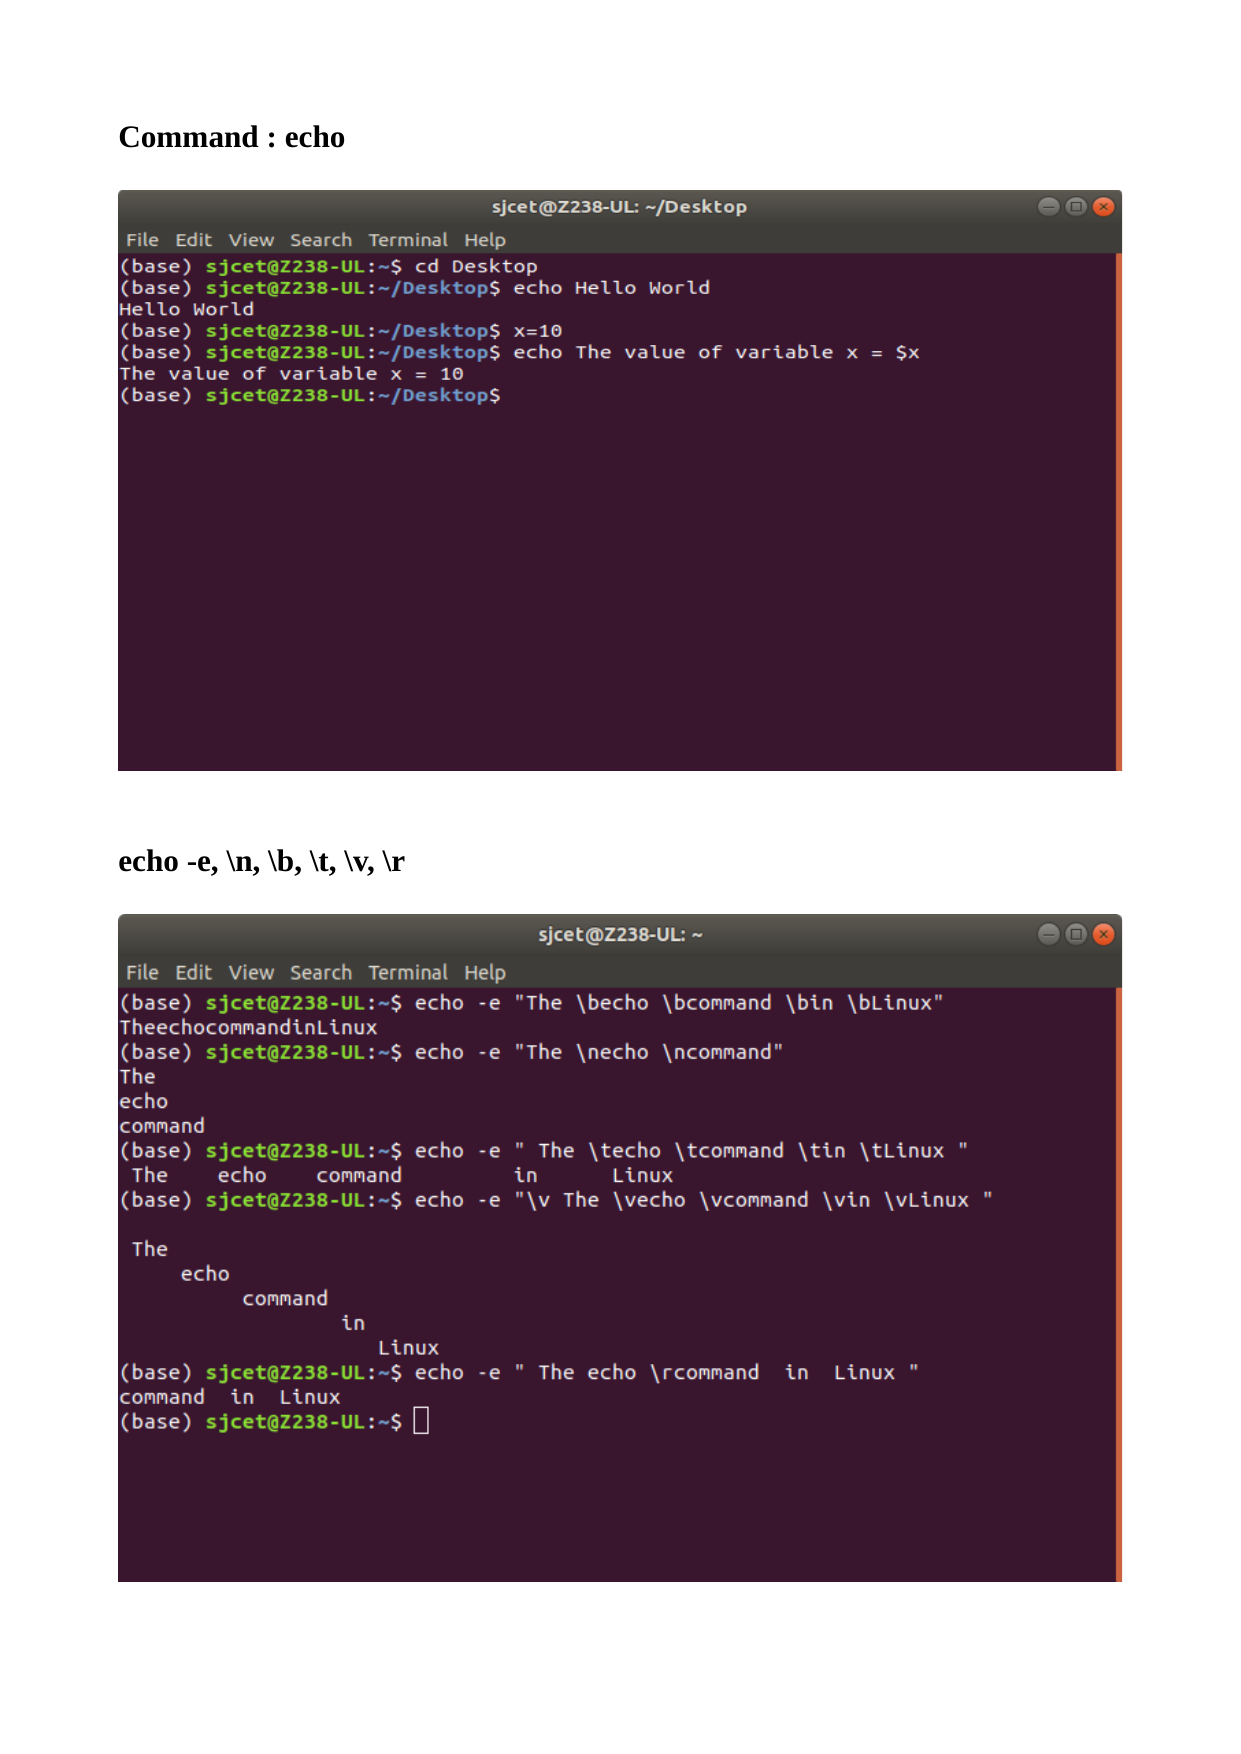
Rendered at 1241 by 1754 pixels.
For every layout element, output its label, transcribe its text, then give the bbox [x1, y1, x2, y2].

text echo -e, \n, \b, \t, \v, \r [118, 842, 1122, 878]
picture [118, 914, 1123, 1582]
text Command : echo [118, 118, 1122, 154]
picture [118, 190, 1123, 771]
